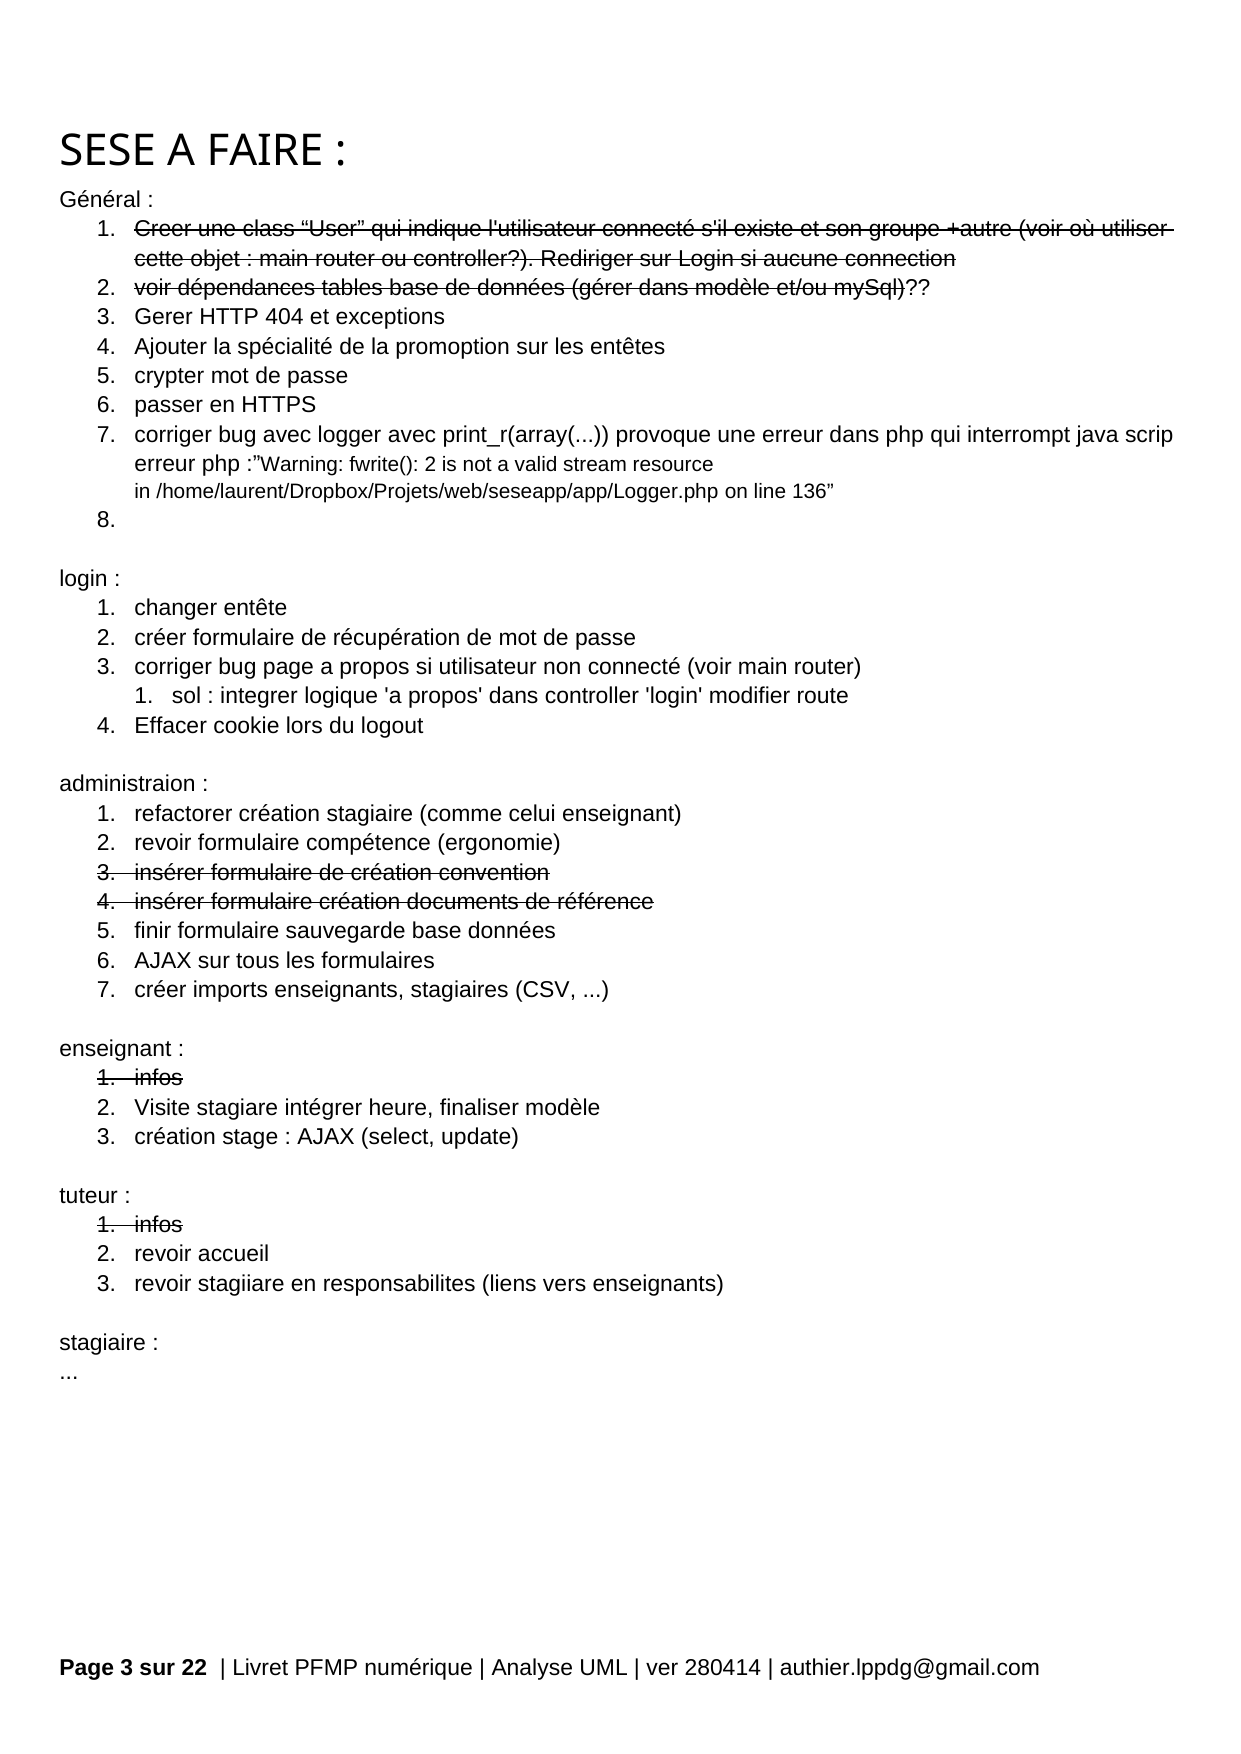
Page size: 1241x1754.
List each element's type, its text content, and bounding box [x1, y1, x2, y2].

list finir formulaire sauvegarde base données [97, 918, 1181, 943]
text Général : [59, 187, 1181, 212]
list sol : integrer logique 'a propos' dans controller 'login' modifier route [134, 683, 1181, 708]
list voir dépendances tables base de données (gérer dans modèle et/ou mySql)?? [97, 275, 1181, 300]
text tuteur : [59, 1182, 1181, 1208]
list Effacer cookie lors du logout [97, 712, 1181, 738]
list changer entête [97, 595, 1181, 620]
list Visite stagiare intégrer heure, finaliser modèle [97, 1094, 1181, 1120]
list corriger bug page a propos si utilisateur non connecté (voir main router) [97, 653, 1181, 679]
list Creer une class “User” qui indique l'utilisateur connecté s'il existe et son groupe +autre (voir où utiliser cette objet : main router ou controller?). Rediriger sur Login si aucune connection [97, 216, 1181, 271]
list refactorer création stagiaire (comme celui enseignant) [97, 800, 1181, 826]
list corriger bug avec logger avec print_r(array(...)) provoque une erreur dans php qui interrompt java scrip erreur php :”Warning: fwrite(): 2 is not a valid stream resource in /home/laurent/Dropbox/Projets/web/seseapp/app/Logger.php on line 136” [97, 422, 1181, 503]
list crypter mot de passe [97, 363, 1181, 388]
text stagiaire : [59, 1329, 1181, 1355]
text enseignant : [59, 1035, 1181, 1061]
list insérer formulaire création documents de référence [97, 888, 1181, 914]
text administraion : [59, 771, 1181, 797]
list insérer formulaire de création convention [97, 859, 1181, 885]
list revoir accueil [97, 1241, 1181, 1267]
text login : [59, 565, 1181, 591]
list création stage : AJAX (select, update) [97, 1123, 1181, 1149]
list passer en HTTPS [97, 392, 1181, 418]
list revoir stagiiare en responsabilites (liens vers enseignants) [97, 1270, 1181, 1296]
list créer formulaire de récupération de mot de passe [97, 624, 1181, 650]
list infos [97, 1212, 1181, 1237]
list créer imports enseignants, stagiaires (CSV, ...) [97, 977, 1181, 1002]
list Gerer HTTP 404 et exceptions [97, 304, 1181, 330]
list Ajouter la spécialité de la promoption sur les entêtes [97, 333, 1181, 359]
list revoir formulaire compétence (ergonomie) [97, 830, 1181, 855]
list AJAX sur tous les formulaires [97, 947, 1181, 973]
list infos [97, 1065, 1181, 1090]
title SESE A FAIRE : [59, 118, 1181, 178]
text ... [59, 1358, 1181, 1384]
